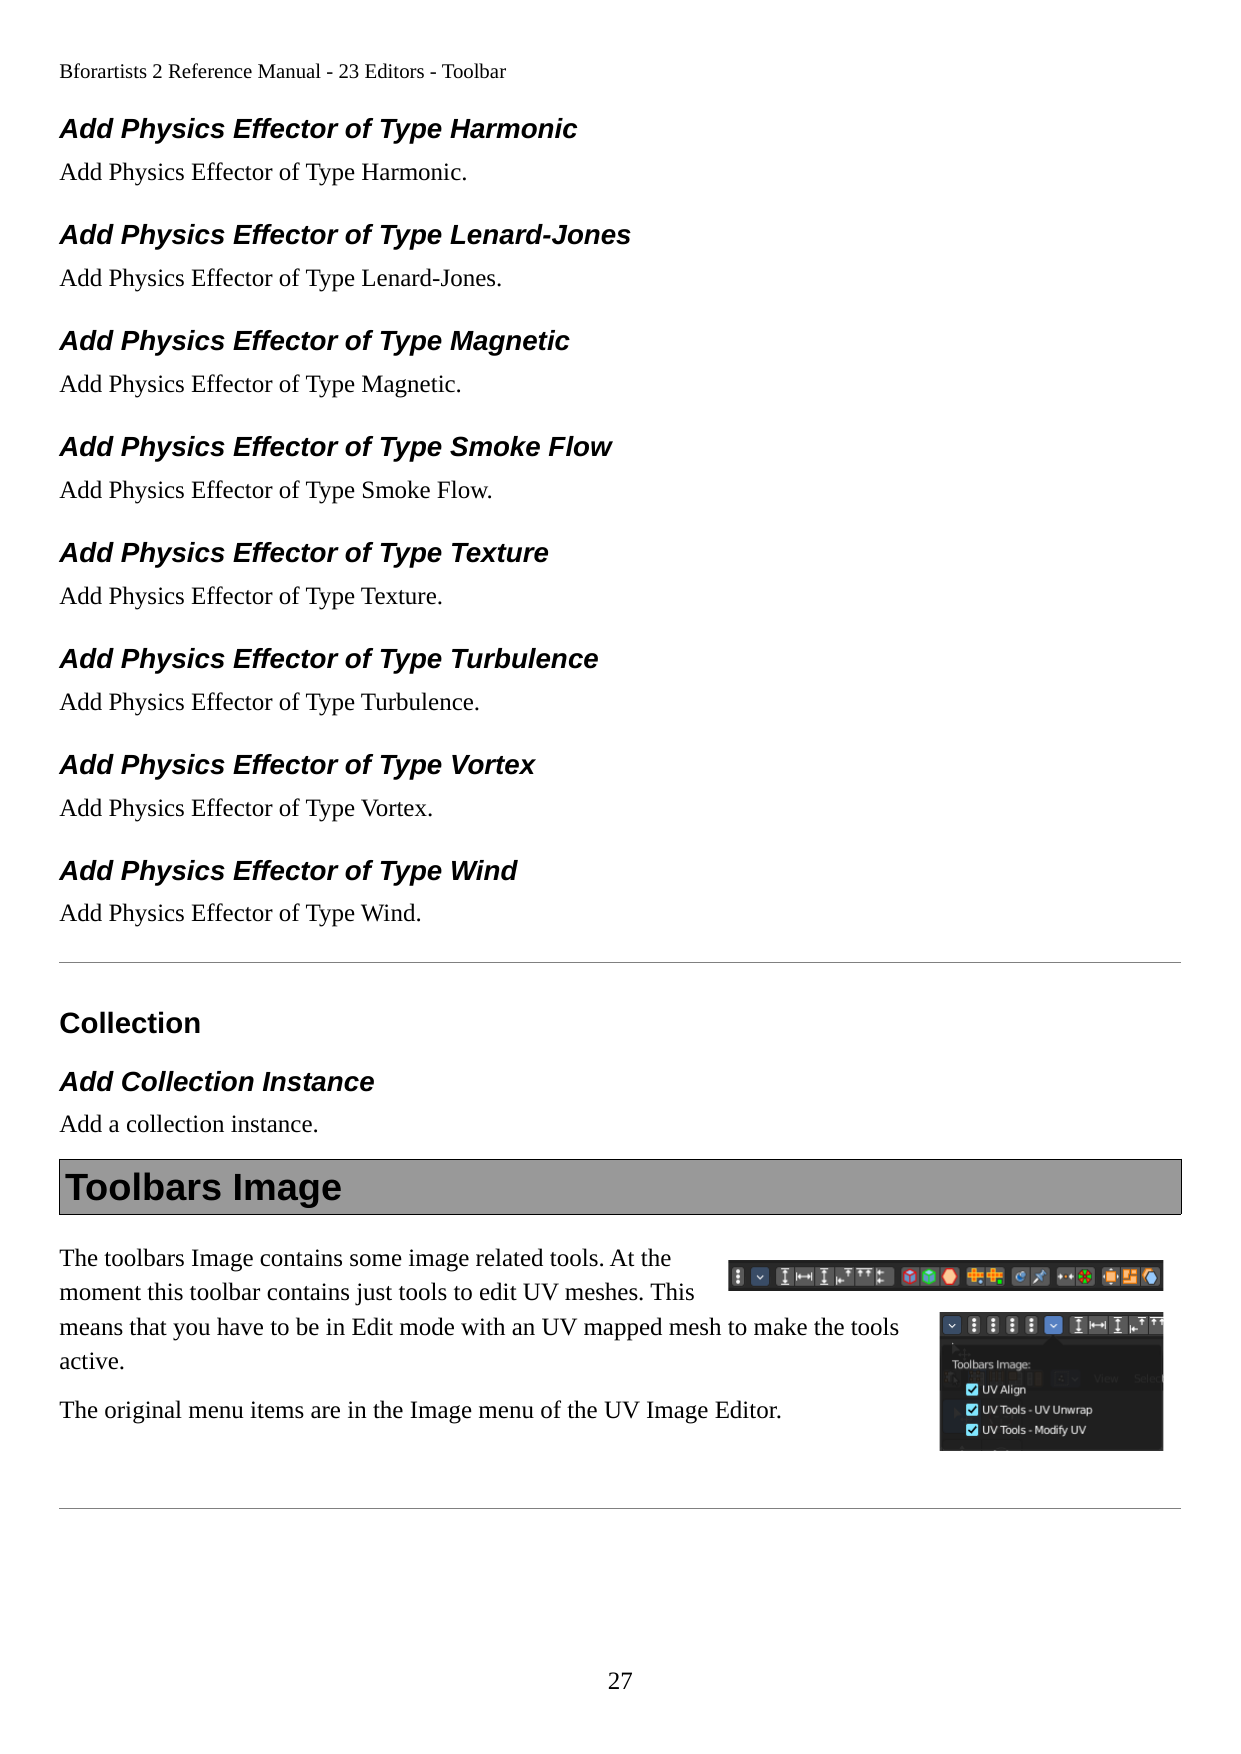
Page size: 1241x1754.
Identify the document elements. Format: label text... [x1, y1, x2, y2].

table_header Toolbars Image [60, 1160, 1181, 1214]
text Add Physics Effector of Type Magnetic. [59, 369, 1181, 398]
subtitle Add Physics Effector of Type Smoke Flow [59, 430, 1181, 462]
subtitle Add Physics Effector of Type Magnetic [59, 324, 1181, 356]
picture [728, 1260, 1164, 1291]
subtitle Add Collection Instance [59, 1065, 1181, 1097]
subtitle Add Physics Effector of Type Harmonic [59, 113, 1181, 144]
subtitle Add Physics Effector of Type Turbulence [59, 642, 1181, 674]
subtitle Collection [59, 1006, 1181, 1040]
text Add Physics Effector of Type Harmonic. [59, 157, 1181, 186]
subtitle Add Physics Effector of Type Texture [59, 536, 1181, 568]
subtitle Add Physics Effector of Type Wind [59, 854, 1181, 886]
text Add Physics Effector of Type Texture. [59, 581, 1181, 609]
subtitle Add Physics Effector of Type Vortex [59, 748, 1181, 780]
text The toolbars Image contains some image related tools. At the moment this toolbar contains just tools to edit UV meshes. This means that you have to be in Edit mode with an UV mapped mesh to make the tools active. [59, 1243, 1181, 1375]
text Add Physics Effector of Type Turbulence. [59, 687, 1181, 715]
text Add Physics Effector of Type Vortex. [59, 793, 1181, 821]
text Add Physics Effector of Type Wind. [59, 898, 1181, 927]
subtitle Add Physics Effector of Type Lenard-Jones [59, 218, 1181, 250]
text Add Physics Effector of Type Lenard-Jones. [59, 263, 1181, 292]
text The original menu items are in the Image menu of the UV Image Editor. [59, 1395, 939, 1424]
text Add Physics Effector of Type Smoke Flow. [59, 475, 1181, 503]
picture [939, 1312, 1164, 1451]
text Add a collection instance. [59, 1109, 1181, 1138]
